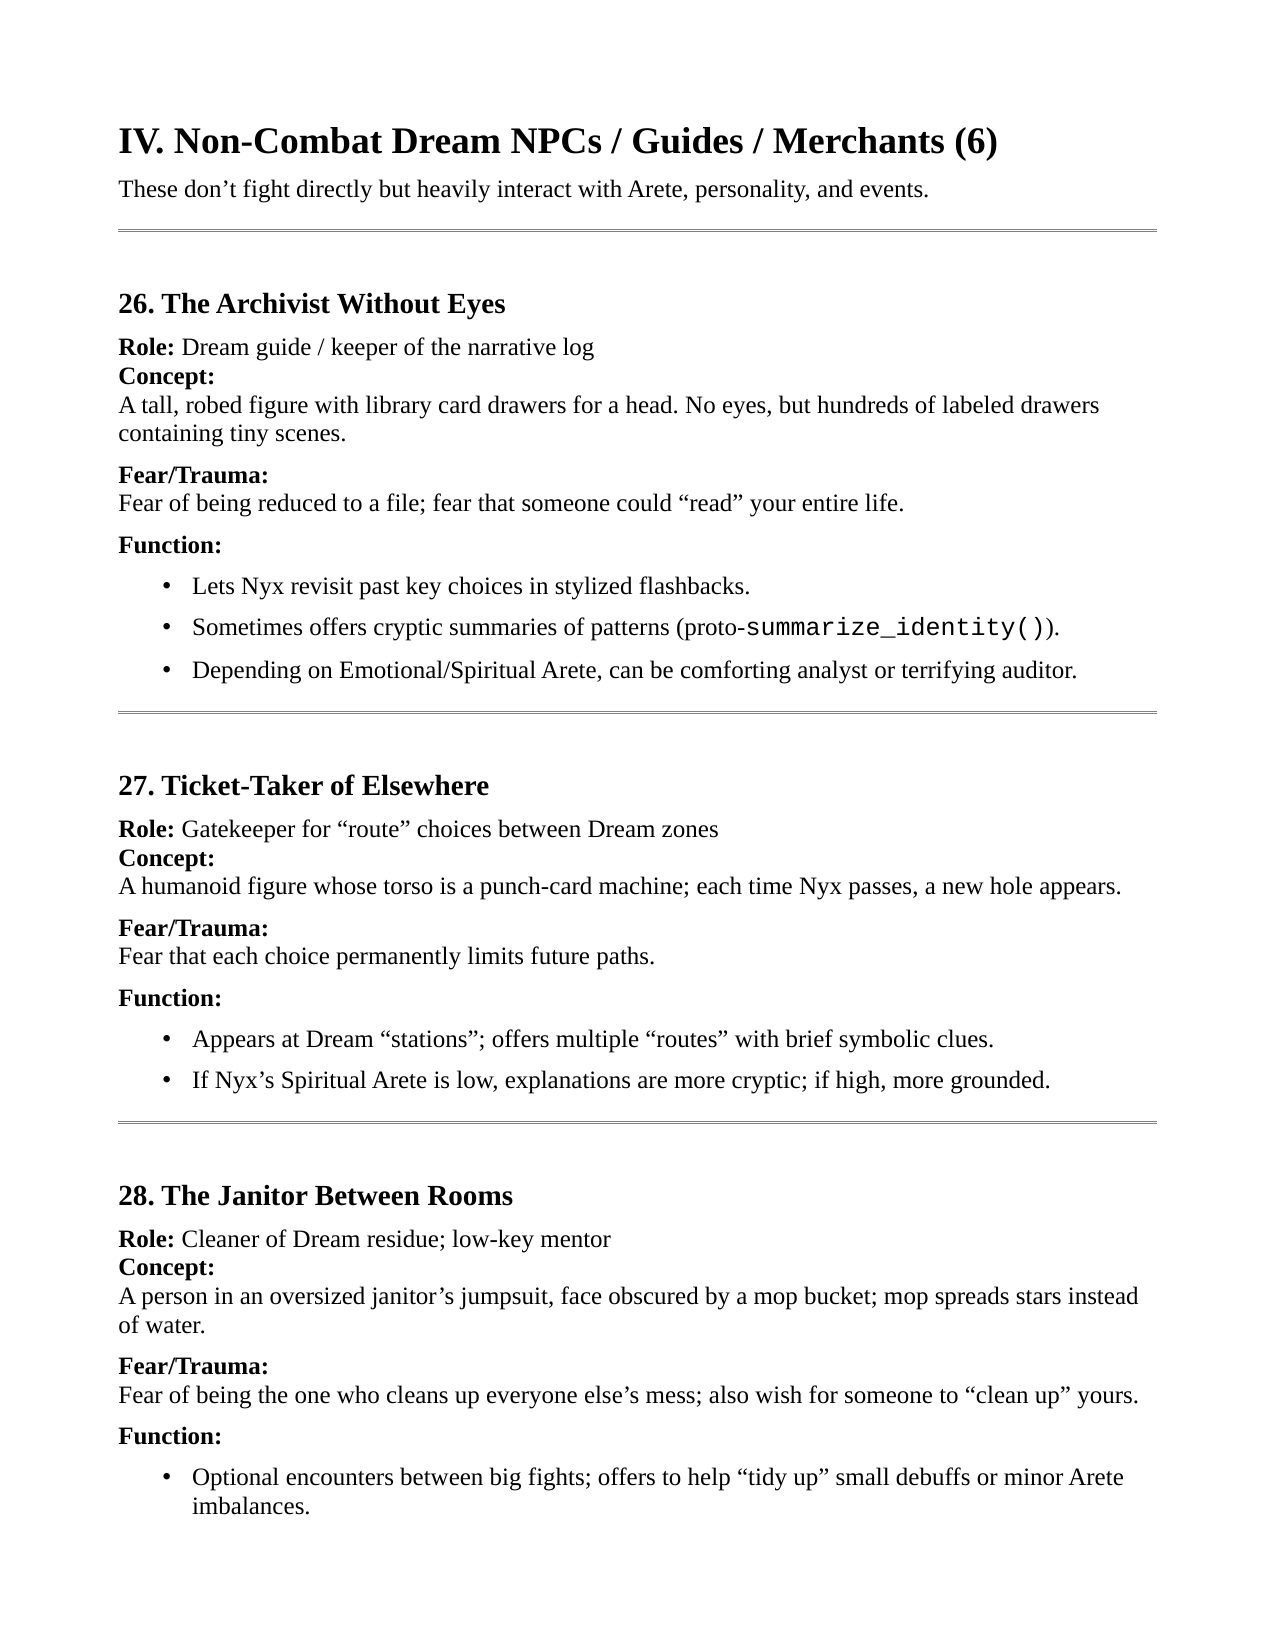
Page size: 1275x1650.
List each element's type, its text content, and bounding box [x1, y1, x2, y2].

list Depending on Emotional/Spiritual Arete, can be comforting analyst or terrifying auditor. [162, 656, 1157, 684]
text Fear/Trauma: Fear of being the one who cleans up everyone else’s mess; also wish for someone to “clean up” yours. [118, 1351, 1157, 1409]
list Lets Nyx revisit past key choices in stylized flashbacks. [162, 571, 1157, 600]
text Function: [118, 1421, 1157, 1450]
text Function: [118, 983, 1157, 1011]
text Role: Dream guide / keeper of the narrative log Concept: A tall, robed figure with library card drawers for a head. No eyes, but hundreds of labeled drawers containing tiny scenes. [118, 332, 1157, 447]
subtitle IV. Non-Combat Dream NPCs / Guides / Merchants (6) [118, 118, 1157, 161]
list If Nyx’s Spiritual Arete is low, explanations are more cryptic; if high, more grounded. [162, 1065, 1157, 1094]
text Function: [118, 530, 1157, 558]
subtitle 28. The Janitor Between Rooms [118, 1178, 1157, 1211]
subtitle 26. The Archivist Without Eyes [118, 286, 1157, 320]
list Appears at Dream “stations”; offers multiple “routes” with brief symbolic clues. [162, 1024, 1157, 1053]
text Fear/Trauma: Fear of being reduced to a file; fear that someone could “read” your entire life. [118, 460, 1157, 517]
text Role: Gatekeeper for “route” choices between Dream zones Concept: A humanoid figure whose torso is a punch-card machine; each time Nyx passes, a new hole appears. [118, 814, 1157, 900]
text Fear/Trauma: Fear that each choice permanently limits future paths. [118, 913, 1157, 970]
text Role: Cleaner of Dream residue; low-key mentor Concept: A person in an oversized janitor’s jumpsuit, face obscured by a mop bucket; mop spreads stars instead of water. [118, 1224, 1157, 1339]
text These don’t fight directly but heavily interact with Arete, personality, and events. [118, 174, 1157, 202]
list Optional encounters between big fights; offers to help “tidy up” small debuffs or minor Arete imbalances. [162, 1462, 1157, 1520]
subtitle 27. Ticket-Taker of Elsewhere [118, 768, 1157, 801]
list Sometimes offers cryptic summaries of patterns (proto-summarize_identity()). [162, 612, 1157, 643]
